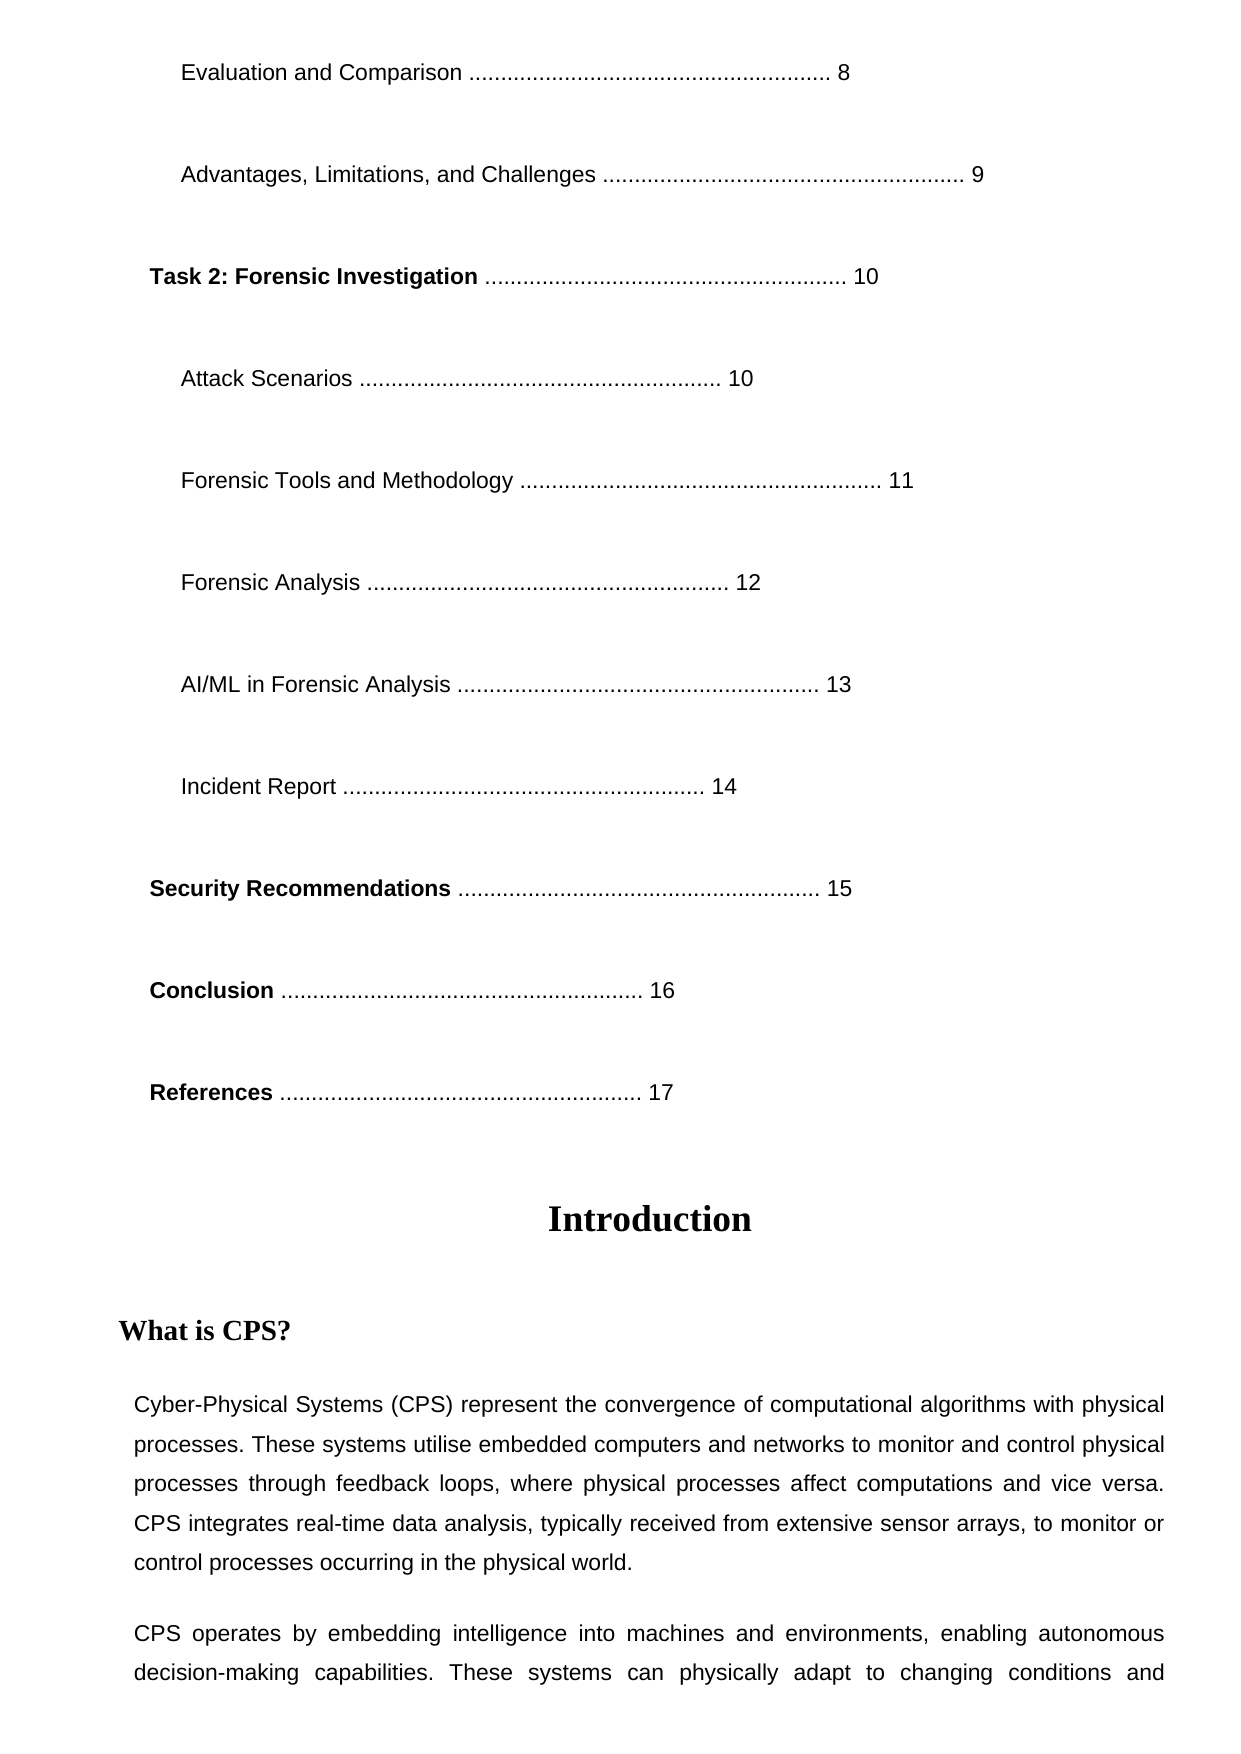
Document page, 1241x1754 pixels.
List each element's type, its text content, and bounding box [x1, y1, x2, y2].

text CPS operates by embedding intelligence into machines and environments, enabling autonomous decision-making capabilities. These systems can physically adapt to changing conditions and [134, 1620, 1166, 1686]
text Attack Scenarios ......................................................... 10 [181, 365, 1150, 391]
text Evaluation and Comparison ......................................................... 8 [181, 59, 1150, 85]
text Security Recommendations ......................................................... 15 [149, 875, 1150, 901]
text Task 2: Forensic Investigation ......................................................... 10 [149, 263, 1150, 289]
text Incident Report ......................................................... 14 [181, 773, 1150, 799]
text Forensic Tools and Methodology ......................................................... 11 [181, 467, 1150, 493]
text Conclusion ......................................................... 16 [149, 977, 1150, 1003]
text Cyber-Physical Systems (CPS) represent the convergence of computational algorithms with physical processes. These systems utilise embedded computers and networks to monitor and control physical processes through feedback loops, where physical processes affect computations and vice versa. CPS integrates real-time data analysis, typically received from extensive sensor arrays, to monitor or control processes occurring in the physical world. [134, 1391, 1166, 1575]
text AI/ML in Forensic Analysis ......................................................... 13 [181, 671, 1150, 697]
subtitle What is CPS? [118, 1313, 1181, 1346]
subtitle Introduction [149, 1196, 1150, 1239]
text Advantages, Limitations, and Challenges ......................................................... 9 [181, 161, 1150, 187]
text Forensic Analysis ......................................................... 12 [181, 569, 1150, 595]
text References ......................................................... 17 [149, 1079, 1150, 1105]
